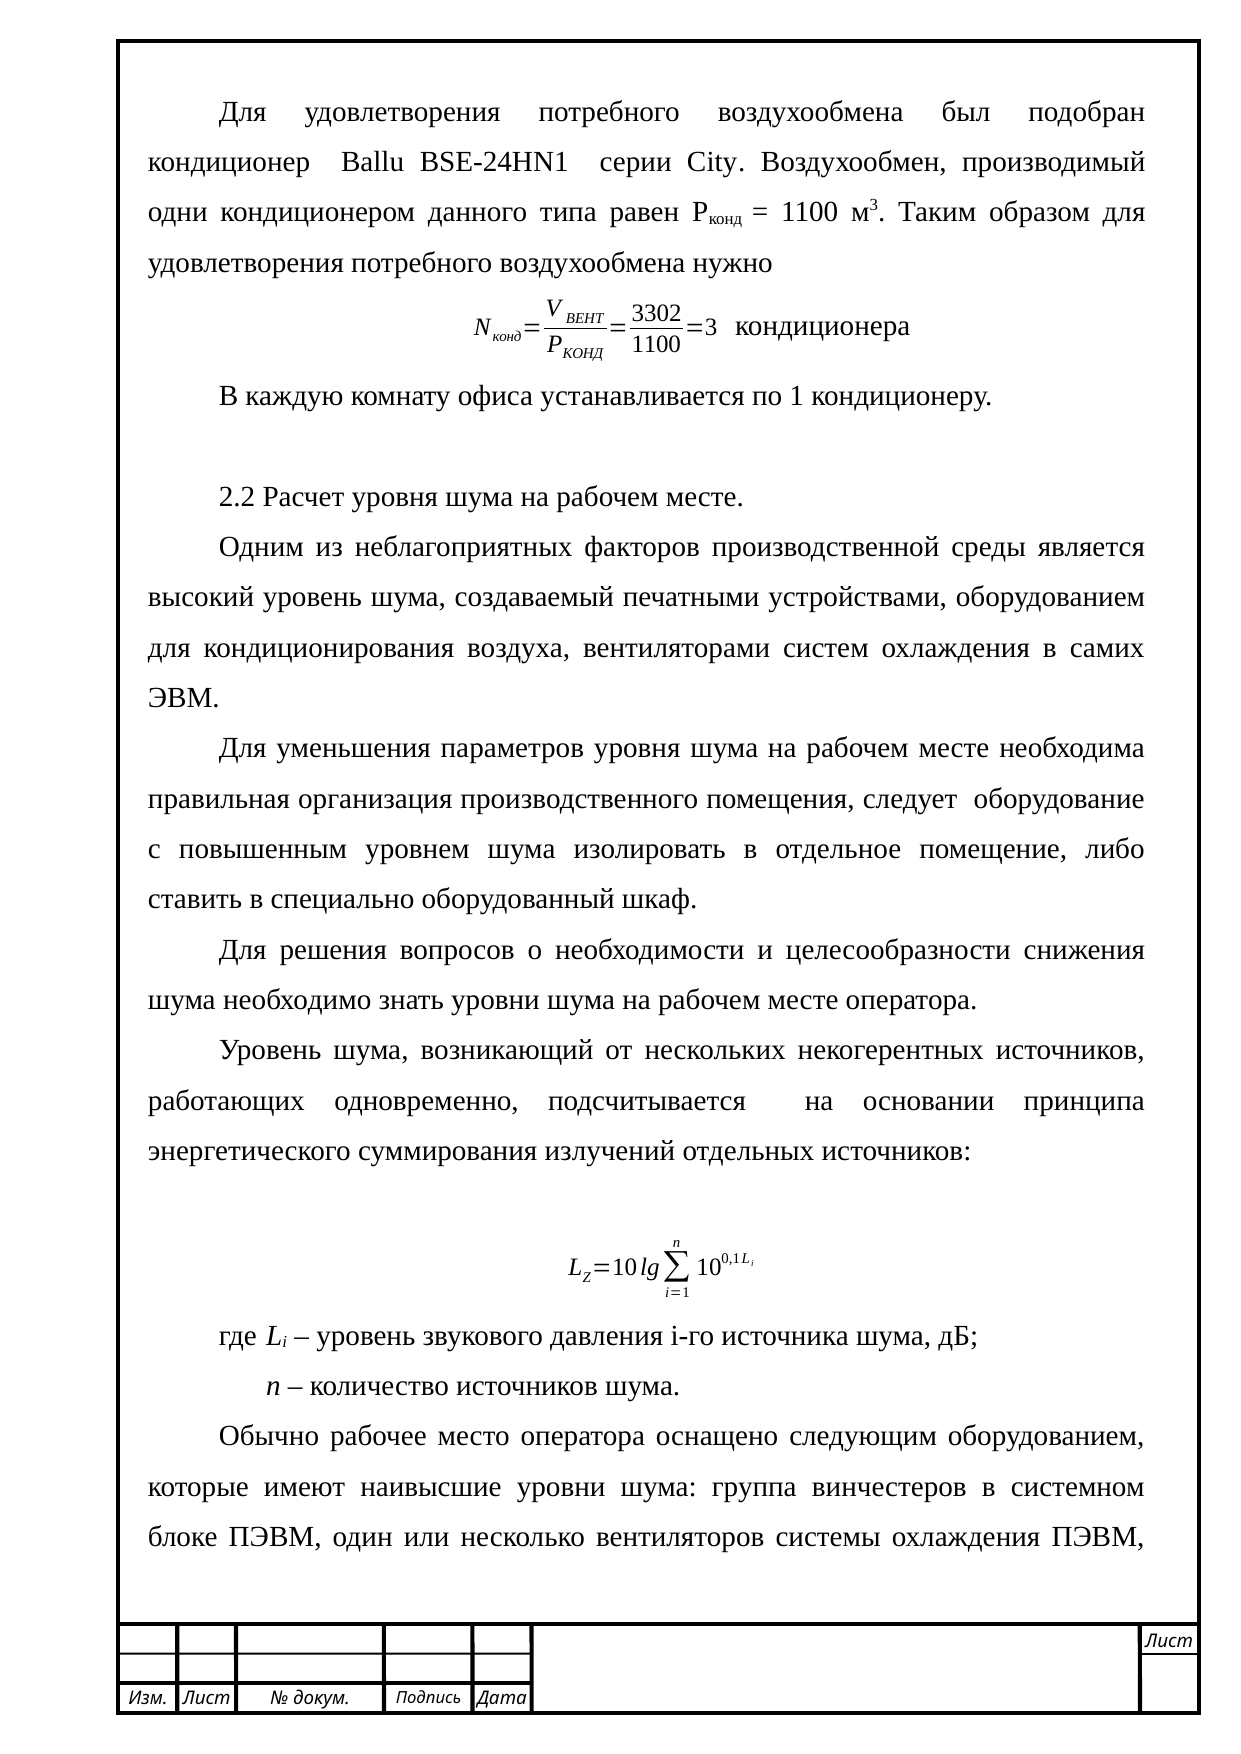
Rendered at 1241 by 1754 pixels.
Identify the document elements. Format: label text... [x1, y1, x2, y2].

text Для уменьшения параметров уровня шума на рабочем месте необходима правильная организация производственного помещения, следует оборудование с повышенным уровнем шума изолировать в отдельное помещение, либо ставить в специально оборудованный шкаф. [148, 731, 1146, 915]
text n – количество источников шума. [148, 1368, 1146, 1402]
text Обычно рабочее место оператора оснащено следующим оборудованием, которые имеют наивысшие уровни шума: группа винчестеров в системном блоке ПЭВМ, один или несколько вентиляторов системы охлаждения ПЭВМ, [148, 1418, 1146, 1552]
text Для решения вопросов о необходимости и целесообразности снижения шума не­обхо­димо знать уровни шума на рабочем месте оператора. [148, 932, 1146, 1016]
text где Li – уровень звукового давления i-го источника шума, дБ; [148, 1318, 1146, 1351]
text Для удовлетворения потребного воздухообмена был подобран кондиционер Ballu BSE-24HN1 серии City. Воздухообмен, производимый одни кондиционером данного типа равен Pконд = 1100 м3. Таким образом для удовлетворения потребного воздухообмена нужно [148, 94, 1146, 278]
text 2.2 Расчет уровня шума на рабочем месте. [148, 479, 1146, 512]
text Уровень шума, возникающий от нескольких некогерентных источников, работа­ющих одновременно, подсчитывается на основании принципа энергетического сумми­рования излучений отдельных источников: [148, 1032, 1146, 1167]
text В каждую комнату офиса устанавливается по 1 кондиционеру. [148, 378, 1146, 412]
text Одним из неблагоприятных факторов производственной среды является вы­со­кий уровень шума, создаваемый печатными устройствами, оборудованием для кон­ди­ци­онирования воздуха, вентиляторами систем охлаждения в самих ЭВМ. [148, 529, 1146, 714]
text кондиционера [148, 295, 1146, 362]
